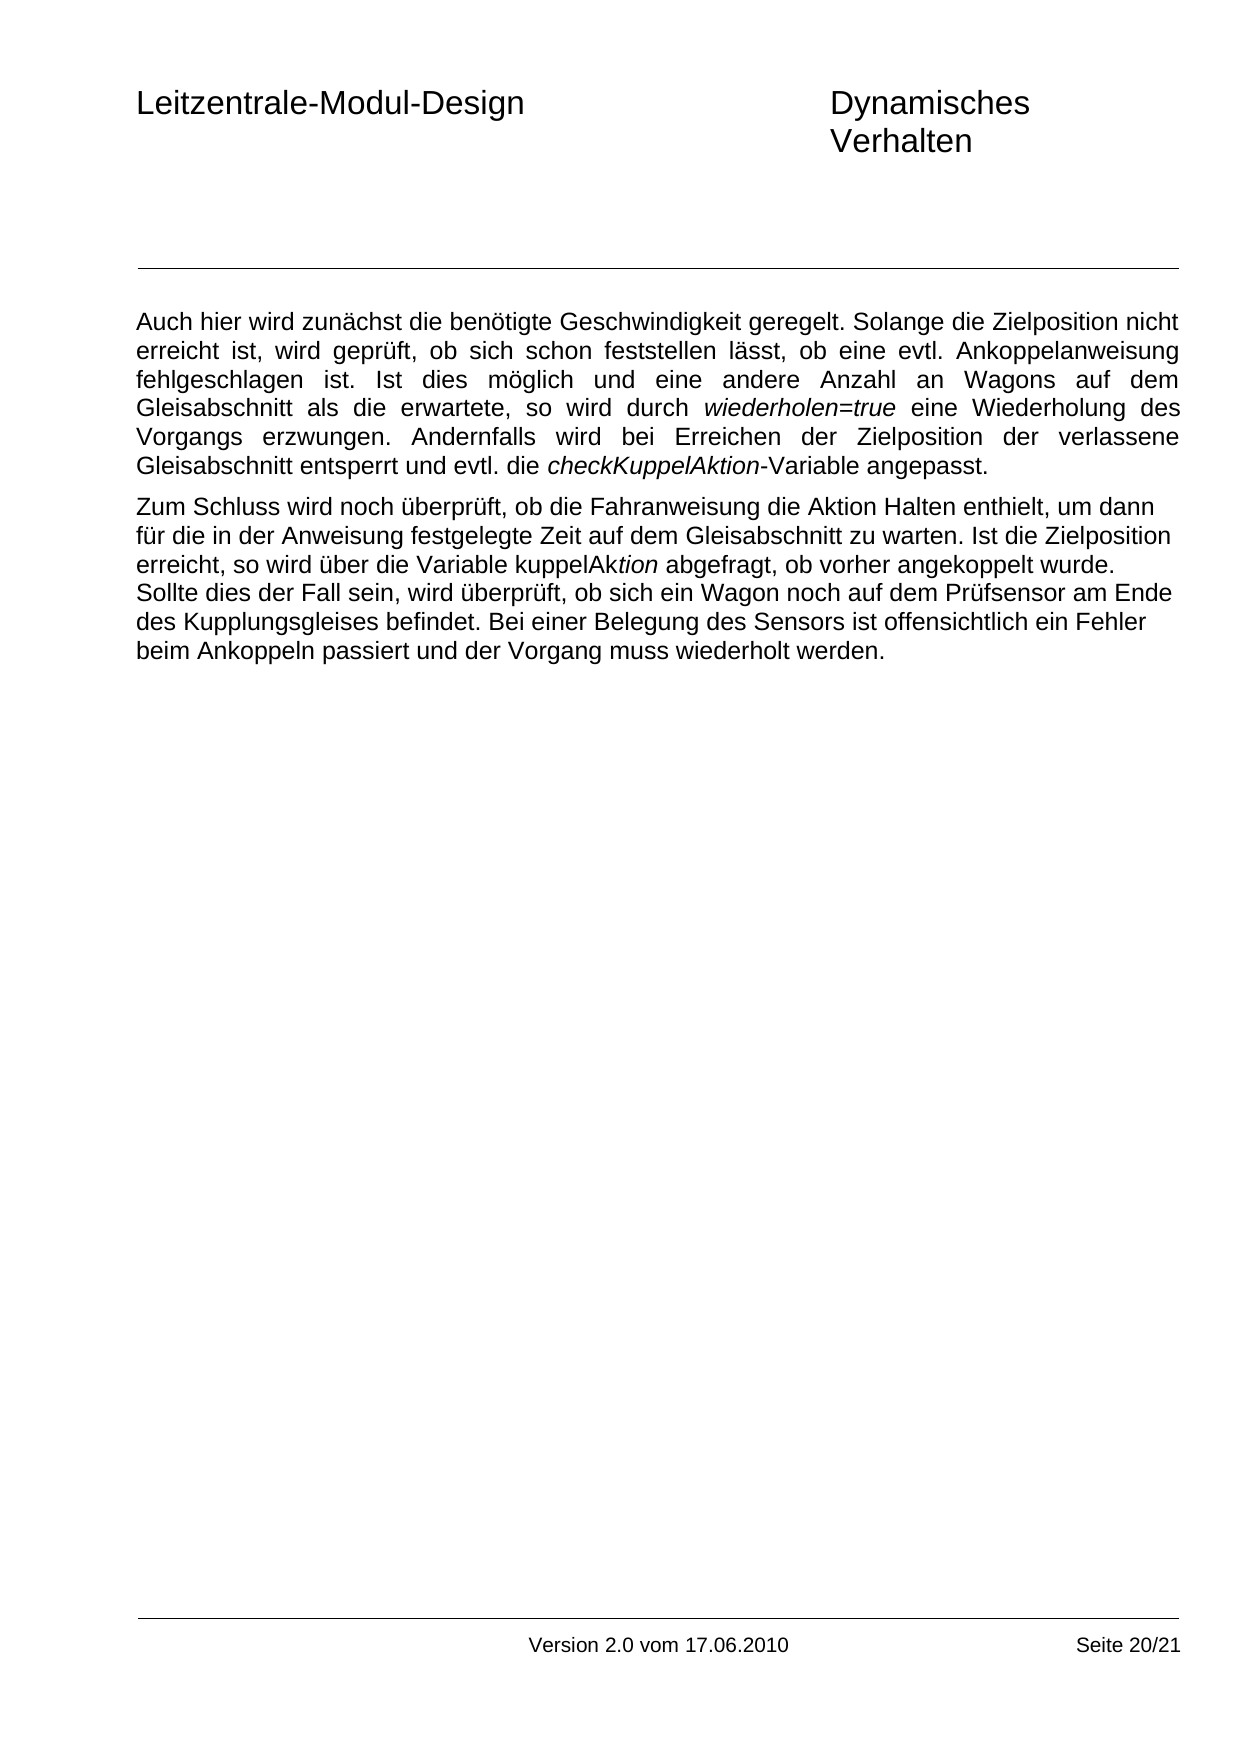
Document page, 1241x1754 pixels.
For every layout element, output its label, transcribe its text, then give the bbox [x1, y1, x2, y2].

text Auch hier wird zunächst die benötigte Geschwindigkeit geregelt. Solange die Zielposition nicht erreicht ist, wird geprüft, ob sich schon feststellen lässt, ob eine evtl. Ankoppelanweisung fehlgeschlagen ist. Ist dies möglich und eine andere Anzahl an Wagons auf dem Gleisabschnitt als die erwartete, so wird durch wiederholen=true eine Wiederholung des Vorgangs erzwungen. Andernfalls wird bei Erreichen der Zielposition der verlassene Gleisabschnitt entsperrt und evtl. die checkKuppelAktion-Variable angepasst. [136, 307, 1181, 479]
text Zum Schluss wird noch überprüft, ob die Fahranweisung die Aktion Halten enthielt, um dann für die in der Anweisung festgelegte Zeit auf dem Gleisabschnitt zu warten. Ist die Zielposition erreicht, so wird über die Variable kuppelAktion abgefragt, ob vorher angekoppelt wurde. Sollte dies der Fall sein, wird überprüft, ob sich ein Wagon noch auf dem Prüfsensor am Ende des Kupplungsgleises befindet. Bei einer Belegung des Sensors ist offensichtlich ein Fehler beim Ankoppeln passiert und der Vorgang muss wiederholt werden. [136, 492, 1181, 664]
